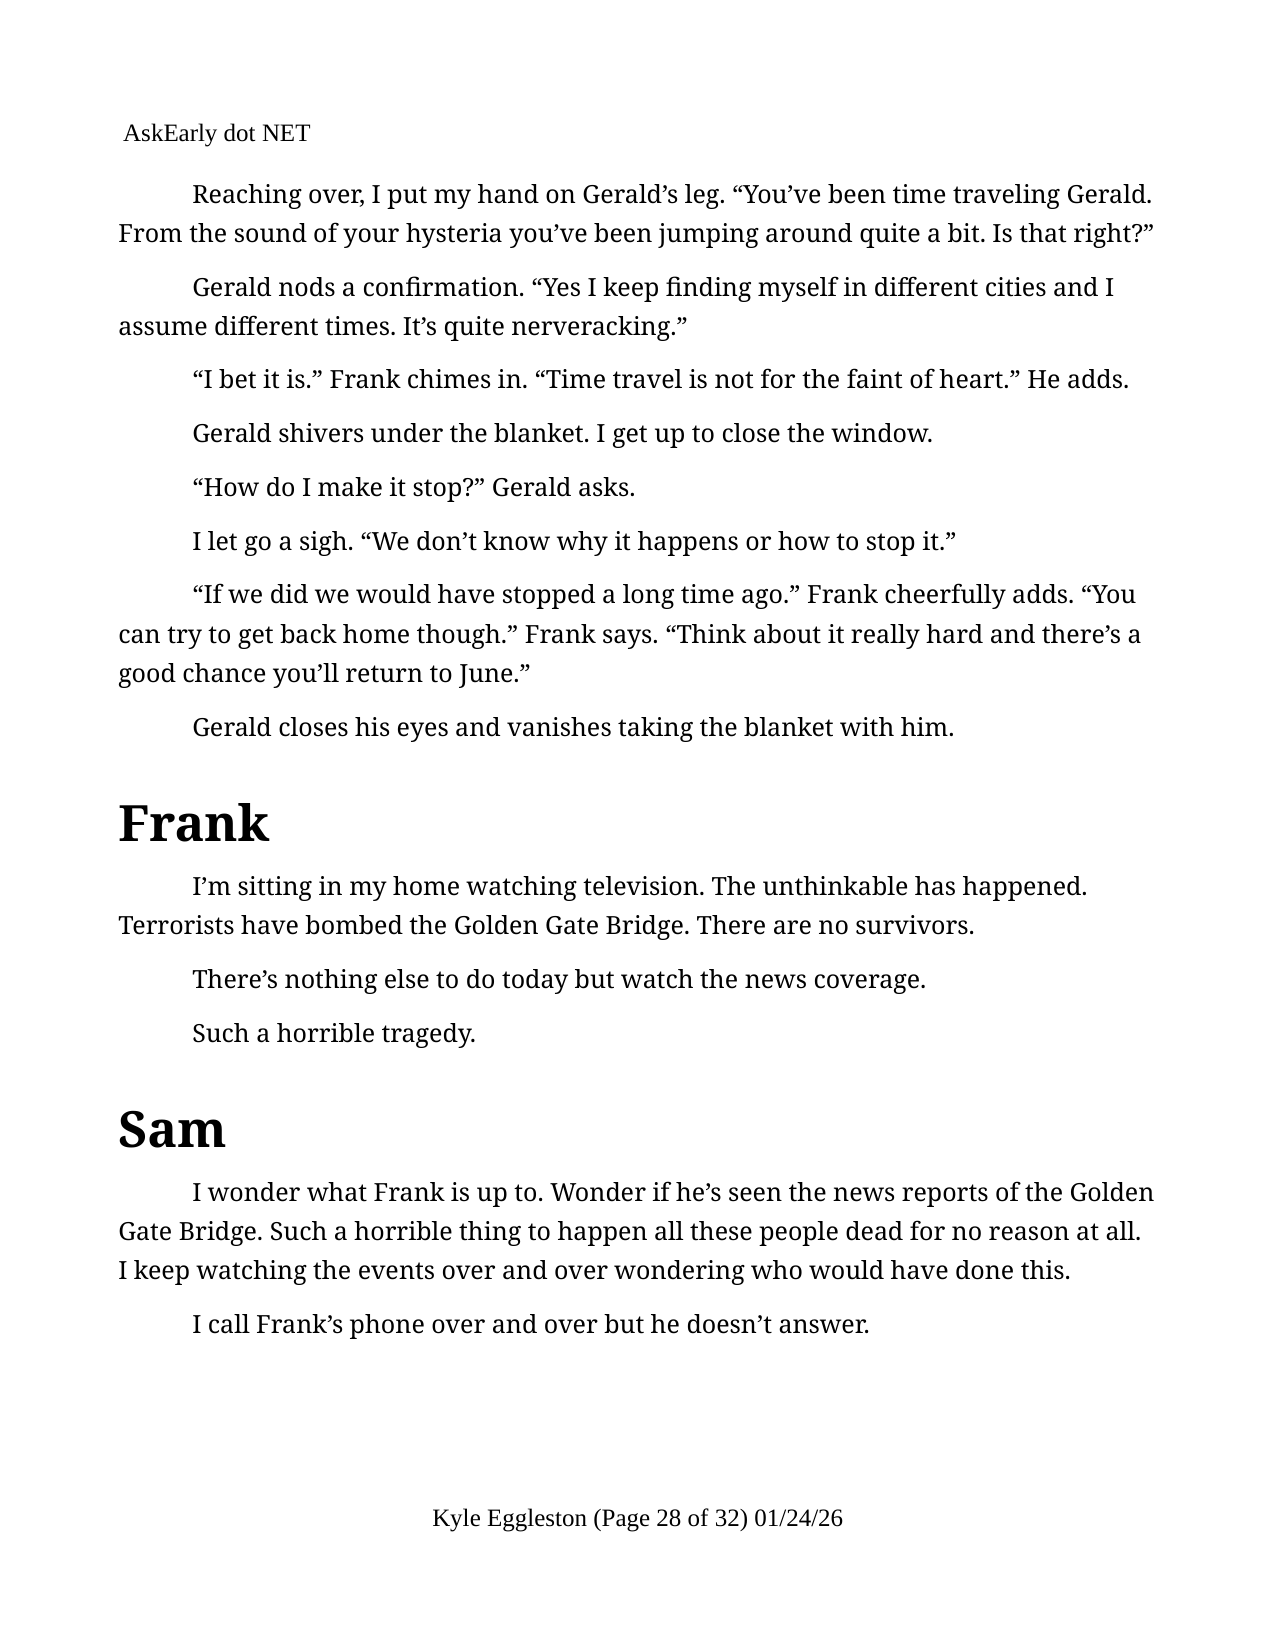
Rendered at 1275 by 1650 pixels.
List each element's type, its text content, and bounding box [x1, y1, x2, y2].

subtitle Frank [118, 788, 1157, 856]
text There’s nothing else to do today but watch the news coverage. [118, 962, 1157, 996]
text I let go a sigh. “We don’t know why it happens or how to stop it.” [118, 523, 1157, 557]
subtitle Sam [118, 1094, 1157, 1162]
text Gerald nods a confirmation. “Yes I keep finding myself in different cities and I assume different times. It’s quite nerveracking.” [118, 269, 1157, 342]
text Reaching over, I put my hand on Gerald’s leg. “You’ve been time traveling Gerald. From the sound of your hysteria you’ve been jumping around quite a bit. Is that right?” [118, 176, 1157, 249]
text “I bet it is.” Frank chimes in. “Time travel is not for the faint of heart.” He adds. [118, 362, 1157, 396]
text Such a horrible tragedy. [118, 1015, 1157, 1049]
text I’m sitting in my home watching television. The unthinkable has happened. Terrorists have bombed the Golden Gate Bridge. There are no survivors. [118, 869, 1157, 942]
text I wonder what Frank is up to. Wonder if he’s seen the news reports of the Golden Gate Bridge. Such a horrible thing to happen all these people dead for no reason at all. I keep watching the events over and over wondering who would have done this. [118, 1175, 1157, 1287]
text “How do I make it stop?” Gerald asks. [118, 470, 1157, 504]
text “If we did we would have stopped a long time ago.” Frank cheerfully adds. “You can try to get back home though.” Frank says. “Think about it really hard and there’s a good chance you’ll return to June.” [118, 577, 1157, 689]
text Gerald shivers under the blanket. I get up to close the window. [118, 416, 1157, 450]
text Gerald closes his eyes and vanishes taking the blanket with him. [118, 709, 1157, 743]
text I call Frank’s phone over and over but he doesn’t answer. [118, 1307, 1157, 1341]
